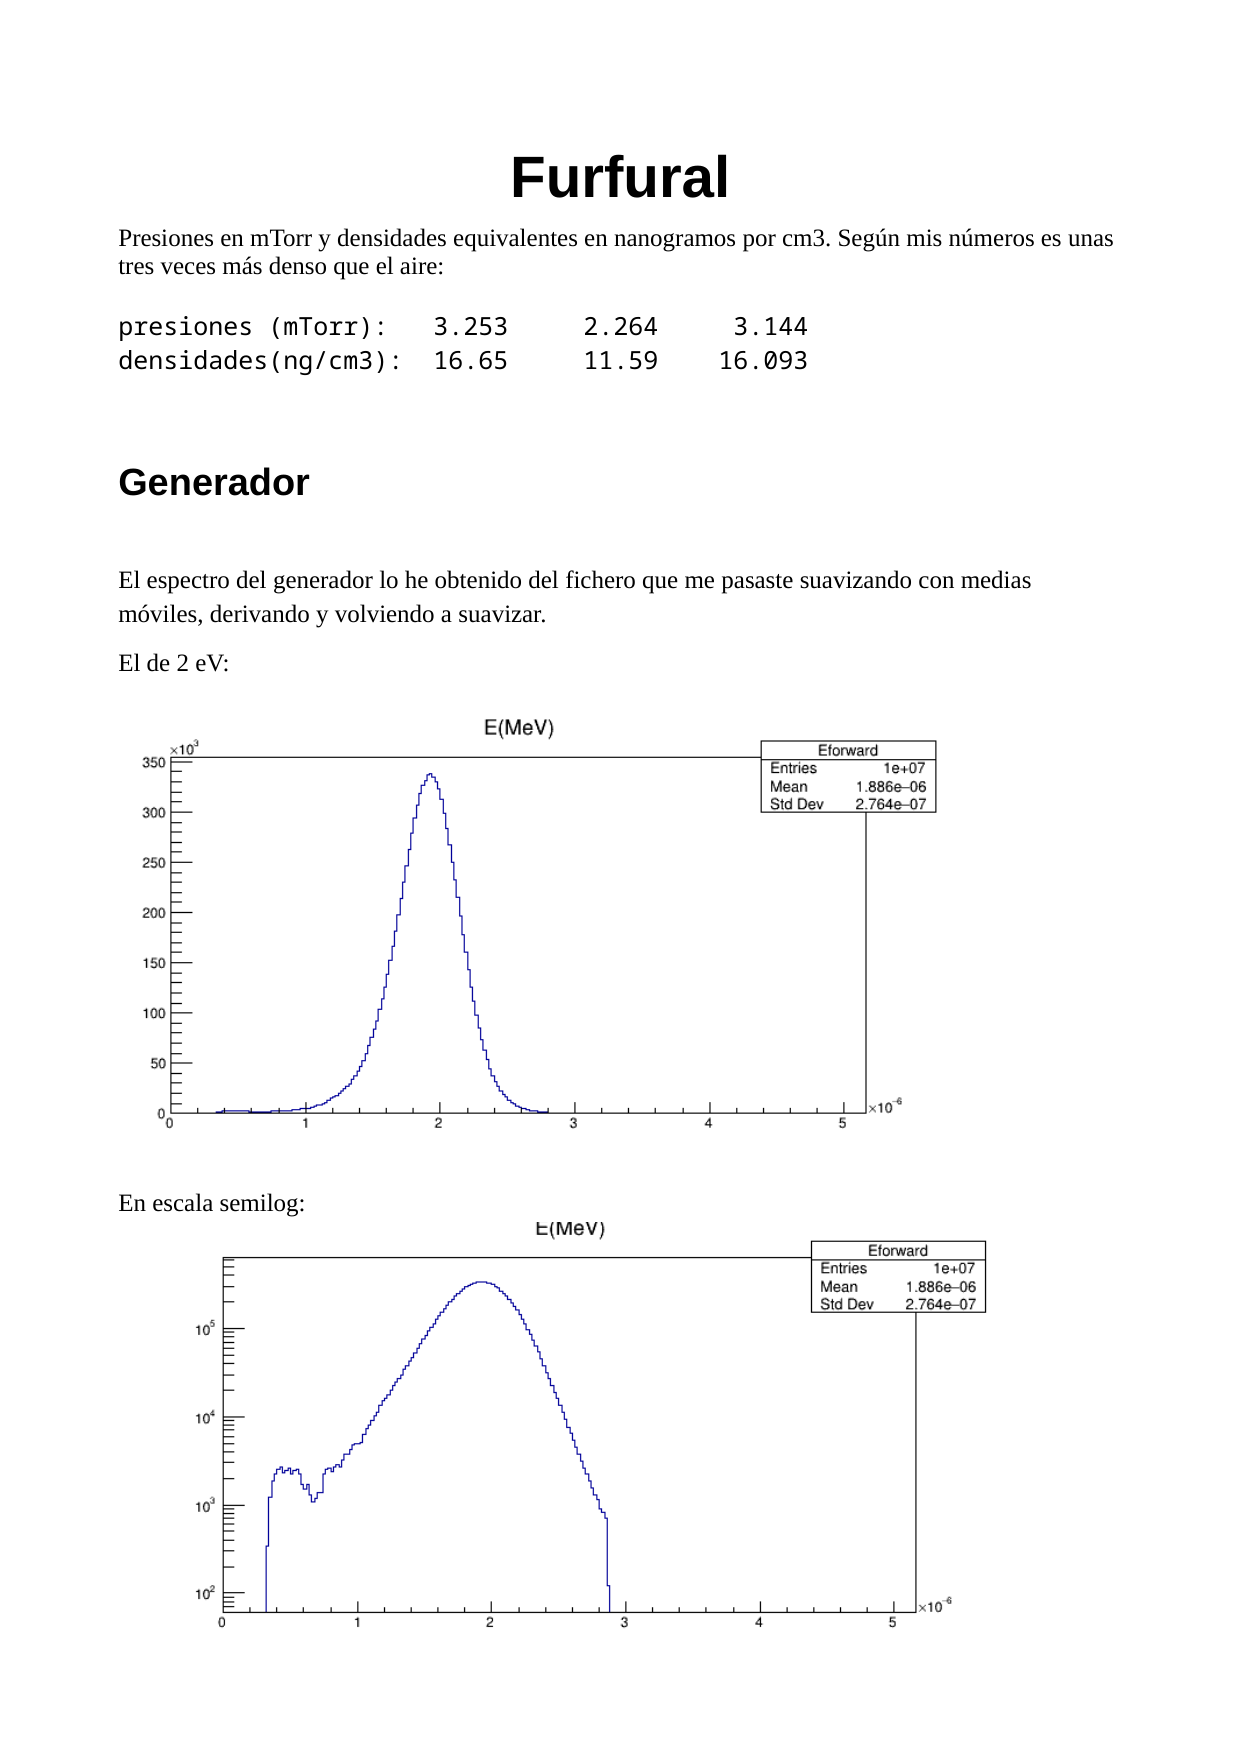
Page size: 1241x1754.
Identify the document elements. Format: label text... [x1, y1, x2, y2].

picture [118, 716, 947, 1136]
text El espectro del generador lo he obtenido del fichero que me pasaste suavizando con medias móviles, derivando y volviendo a suavizar. [118, 565, 1122, 628]
text El de 2 eV: [118, 648, 1122, 677]
text presiones (mTorr): 3.253 2.264 3.144 [118, 309, 1122, 343]
title Furfural [118, 143, 1122, 210]
picture [145, 1222, 992, 1648]
text En escala semilog: [118, 1188, 1122, 1217]
subtitle Generador [118, 459, 1122, 503]
text densidades(ng/cm3): 16.65 11.59 16.093 [118, 343, 1122, 377]
text Presiones en mTorr y densidades equivalentes en nanogramos por cm3. Según mis números es unas tres veces más denso que el aire: [118, 223, 1122, 280]
